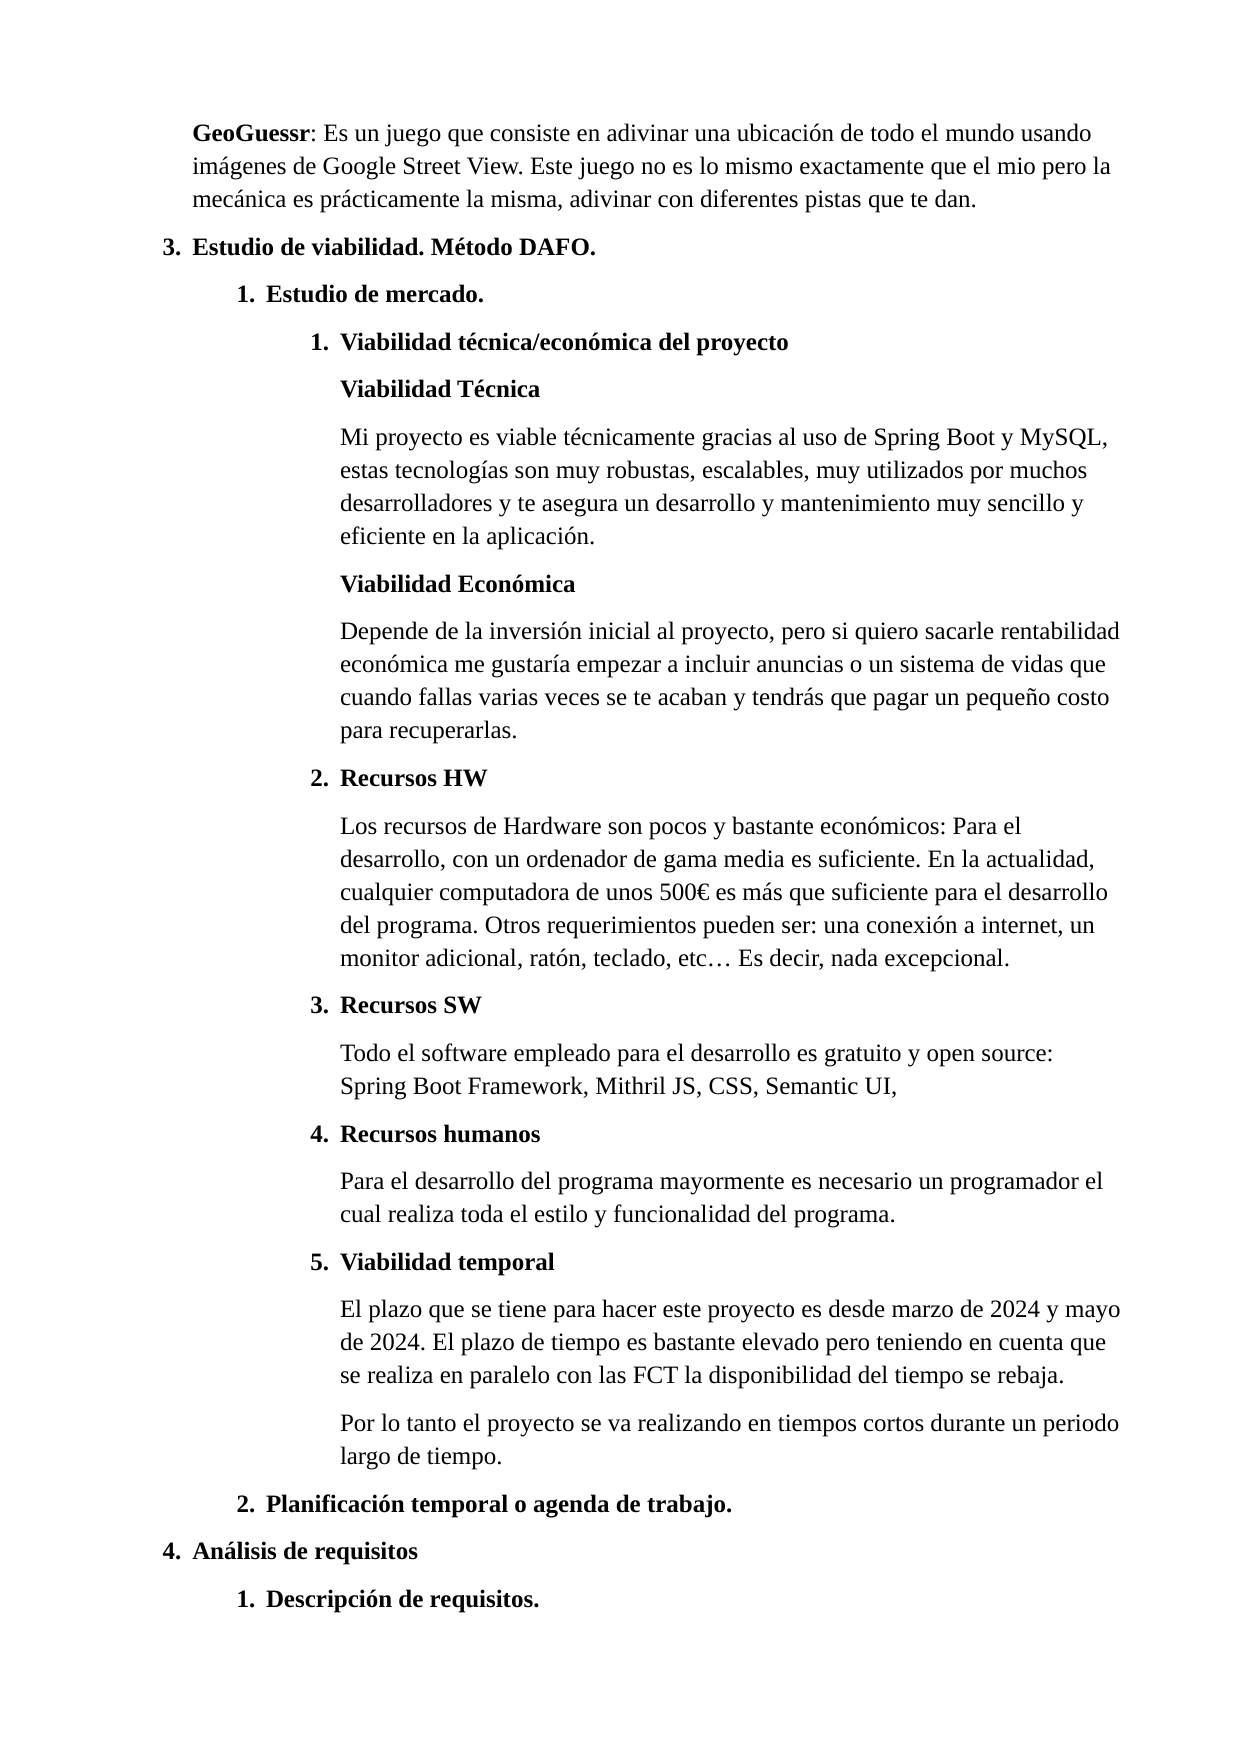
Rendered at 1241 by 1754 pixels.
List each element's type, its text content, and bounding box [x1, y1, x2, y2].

list Viabilidad Técnica [310, 374, 1122, 403]
list Mi proyecto es viable técnicamente gracias al uso de Spring Boot y MySQL, estas tecnologías son muy robustas, escalables, muy utilizados por muchos desarrolladores y te asegura un desarrollo y mantenimiento muy sencillo y eficiente en la aplicación. [310, 422, 1122, 550]
list Viabilidad temporal [310, 1247, 1122, 1276]
list Los recursos de Hardware son pocos y bastante económicos: Para el desarrollo, con un ordenador de gama media es suficiente. En la actualidad, cualquier computadora de unos 500€ es más que suficiente para el desarrollo del programa. Otros requerimientos pueden ser: una conexión a internet, un monitor adicional, ratón, teclado, etc… Es decir, nada excepcional. [310, 811, 1122, 972]
list Recursos HW [310, 763, 1122, 792]
list GeoGuessr: Es un juego que consiste en adivinar una ubicación de todo el mundo usando imágenes de Google Street View. Este juego no es lo mismo exactamente que el mio pero la mecánica es prácticamente la misma, adivinar con diferentes pistas que te dan. [162, 118, 1122, 213]
list Análisis de requisitos [162, 1536, 1122, 1565]
list Todo el software empleado para el desarrollo es gratuito y open source: Spring Boot Framework, Mithril JS, CSS, Semantic UI, [310, 1038, 1122, 1100]
list Viabilidad Económica [310, 569, 1122, 598]
list Por lo tanto el proyecto se va realizando en tiempos cortos durante un periodo largo de tiempo. [310, 1408, 1122, 1470]
list Planificación temporal o agenda de trabajo. [236, 1489, 1122, 1517]
list Para el desarrollo del programa mayormente es necesario un programador el cual realiza toda el estilo y funcionalidad del programa. [310, 1166, 1122, 1228]
list Recursos humanos [310, 1119, 1122, 1147]
list Descripción de requisitos. [236, 1584, 1122, 1613]
list Estudio de viabilidad. Método DAFO. [162, 232, 1122, 261]
list Viabilidad técnica/económica del proyecto [310, 327, 1122, 356]
list Estudio de mercado. [236, 279, 1122, 308]
list Recursos SW [310, 990, 1122, 1019]
list El plazo que se tiene para hacer este proyecto es desde marzo de 2024 y mayo de 2024. El plazo de tiempo es bastante elevado pero teniendo en cuenta que se realiza en paralelo con las FCT la disponibilidad del tiempo se rebaja. [310, 1294, 1122, 1389]
list Depende de la inversión inicial al proyecto, pero si quiero sacarle rentabilidad económica me gustaría empezar a incluir anuncias o un sistema de vidas que cuando fallas varias veces se te acaban y tendrás que pagar un pequeño costo para recuperarlas. [310, 616, 1122, 744]
